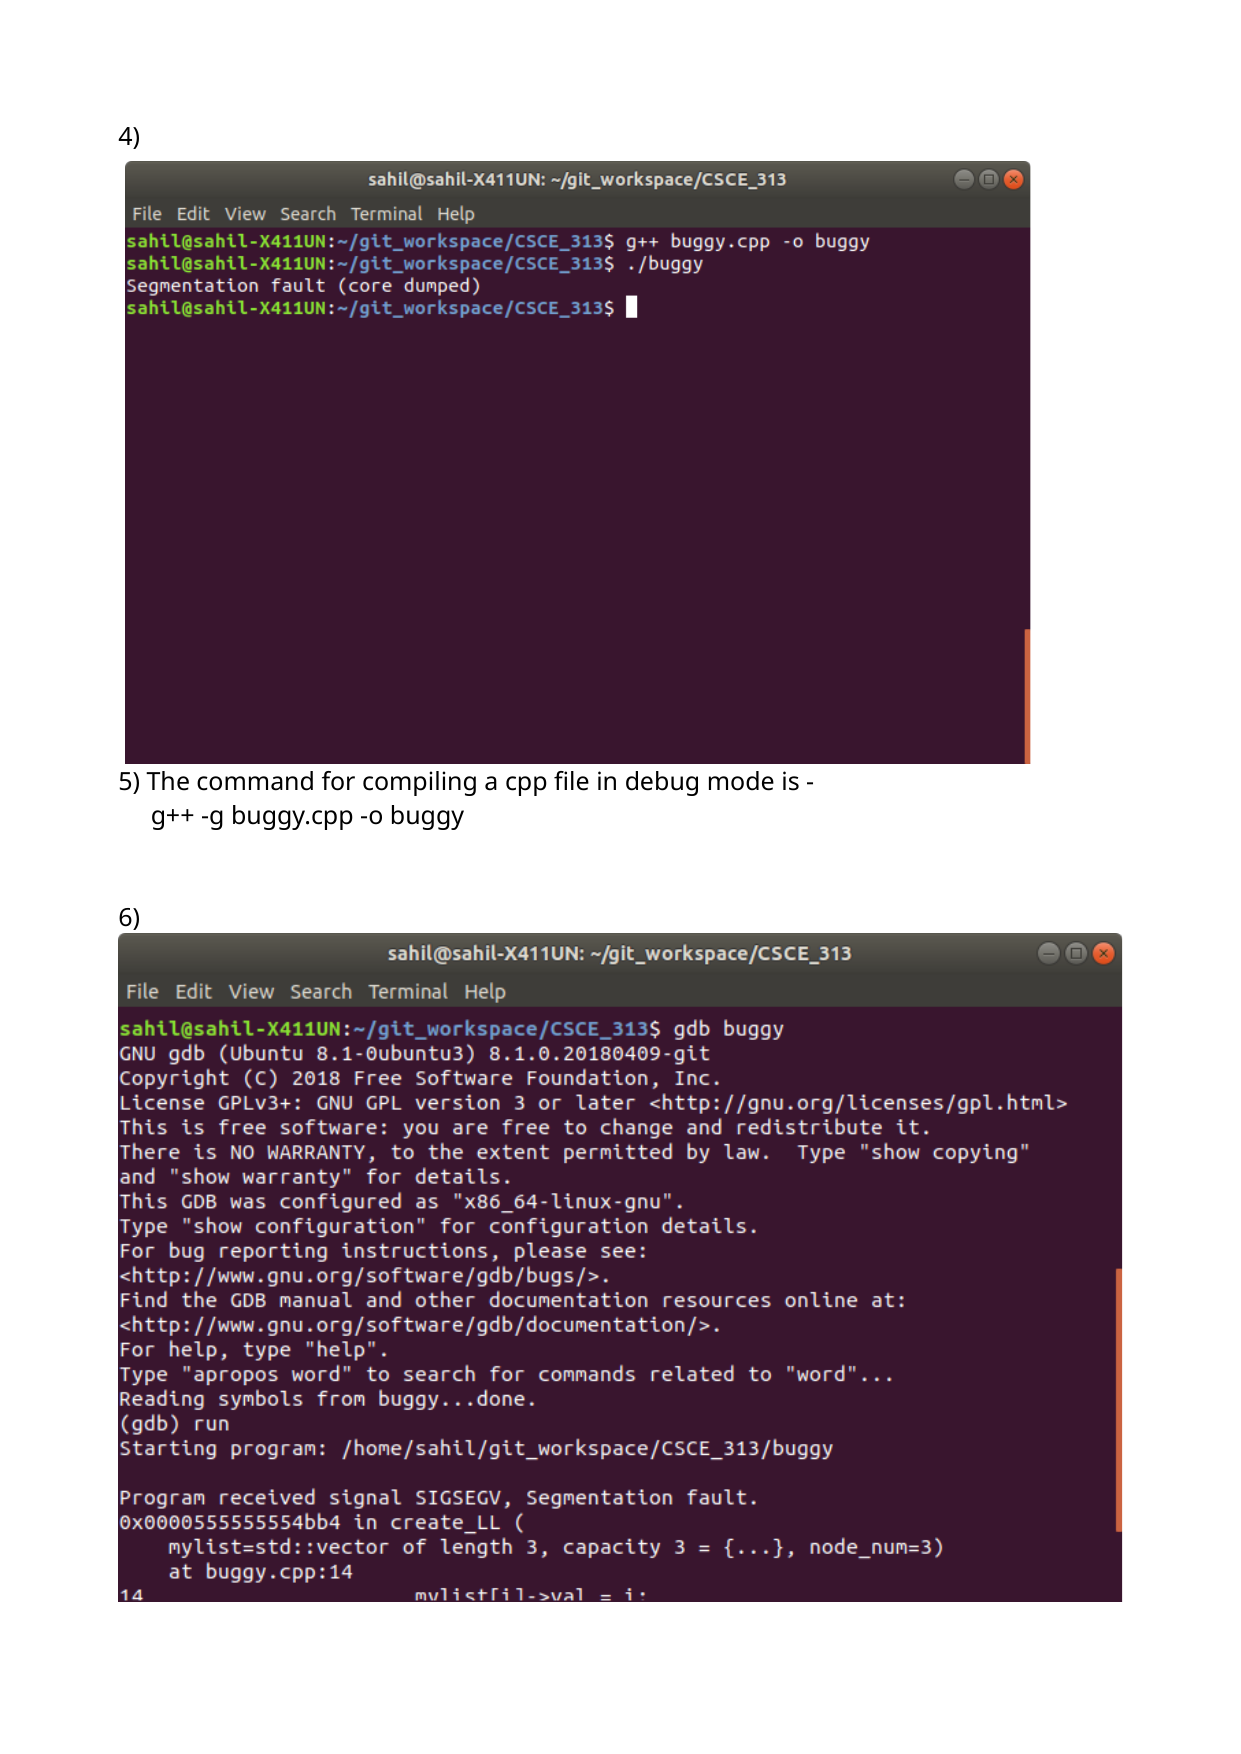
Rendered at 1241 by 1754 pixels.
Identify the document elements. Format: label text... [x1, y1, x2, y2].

picture [125, 161, 1031, 764]
text 5) The command for compiling a cpp file in debug mode is - [118, 152, 1122, 798]
picture [118, 933, 1123, 1602]
text 4) [118, 118, 1122, 152]
text 6) [118, 900, 1122, 933]
text g++ -g buggy.cpp -o buggy [118, 798, 1122, 832]
